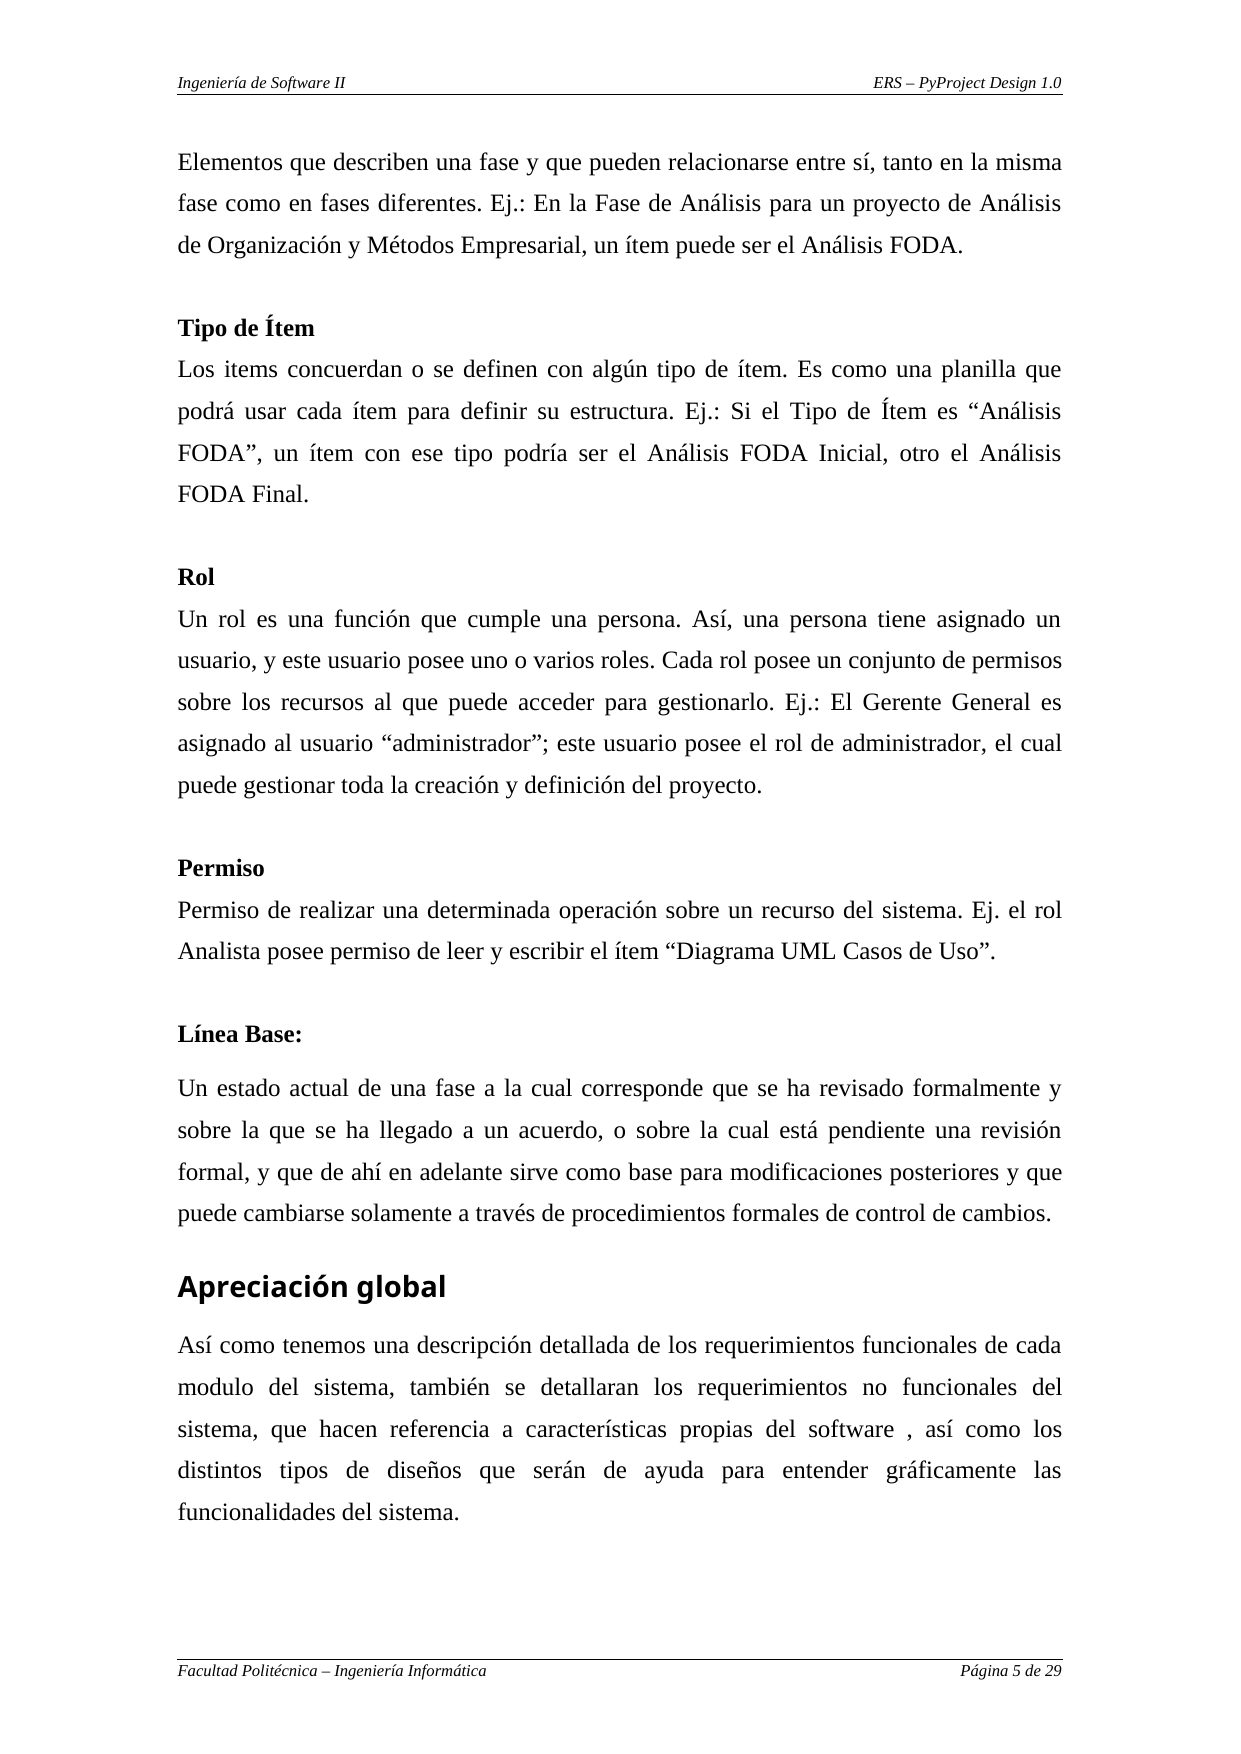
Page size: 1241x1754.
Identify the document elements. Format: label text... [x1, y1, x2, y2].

text Permiso de realizar una determinada operación sobre un recurso del sistema. Ej. el rol Analista posee permiso de leer y escribir el ítem “Diagrama UML Casos de Uso”. [177, 896, 1063, 965]
text Elementos que describen una fase y que pueden relacionarse entre sí, tanto en la misma fase como en fases diferentes. Ej.: En la Fase de Análisis para un proyecto de Análisis de Organización y Métodos Empresarial, un ítem puede ser el Análisis FODA. [177, 148, 1063, 258]
text Rol [177, 563, 1063, 591]
text Tipo de Ítem [177, 314, 1063, 342]
text Un estado actual de una fase a la cual corresponde que se ha revisado formalmente y sobre la que se ha llegado a un acuerdo, o sobre la cual está pendiente una revisión formal, y que de ahí en adelante sirve como base para modificaciones posteriores y que puede cambiarse solamente a través de procedimientos formales de control de cambios. [177, 1074, 1063, 1227]
text Así como tenemos una descripción detallada de los requerimientos funcionales de cada modulo del sistema, también se detallaran los requerimientos no funcionales del sistema, que hacen referencia a características propias del software , así como los distintos tipos de diseños que serán de ayuda para entender gráficamente las funcionalidades del sistema. [177, 1332, 1063, 1526]
text Un rol es una función que cumple una persona. Así, una persona tiene asignado un usuario, y este usuario posee uno o varios roles. Cada rol posee un conjunto de permisos sobre los recursos al que puede acceder para gestionarlo. Ej.: El Gerente General es asignado al usuario “administrador”; este usuario posee el rol de administrador, el cual puede gestionar toda la creación y definición del proyecto. [177, 605, 1063, 799]
text Línea Base: [177, 1021, 1063, 1048]
subtitle Apreciación global [177, 1266, 1063, 1306]
text Los items concuerdan o se definen con algún tipo de ítem. Es como una planilla que podrá usar cada ítem para definir su estructura. Ej.: Si el Tipo de Ítem es “Análisis FODA”, un ítem con ese tipo podría ser el Análisis FODA Inicial, otro el Análisis FODA Final. [177, 356, 1063, 508]
text Permiso [177, 854, 1063, 882]
